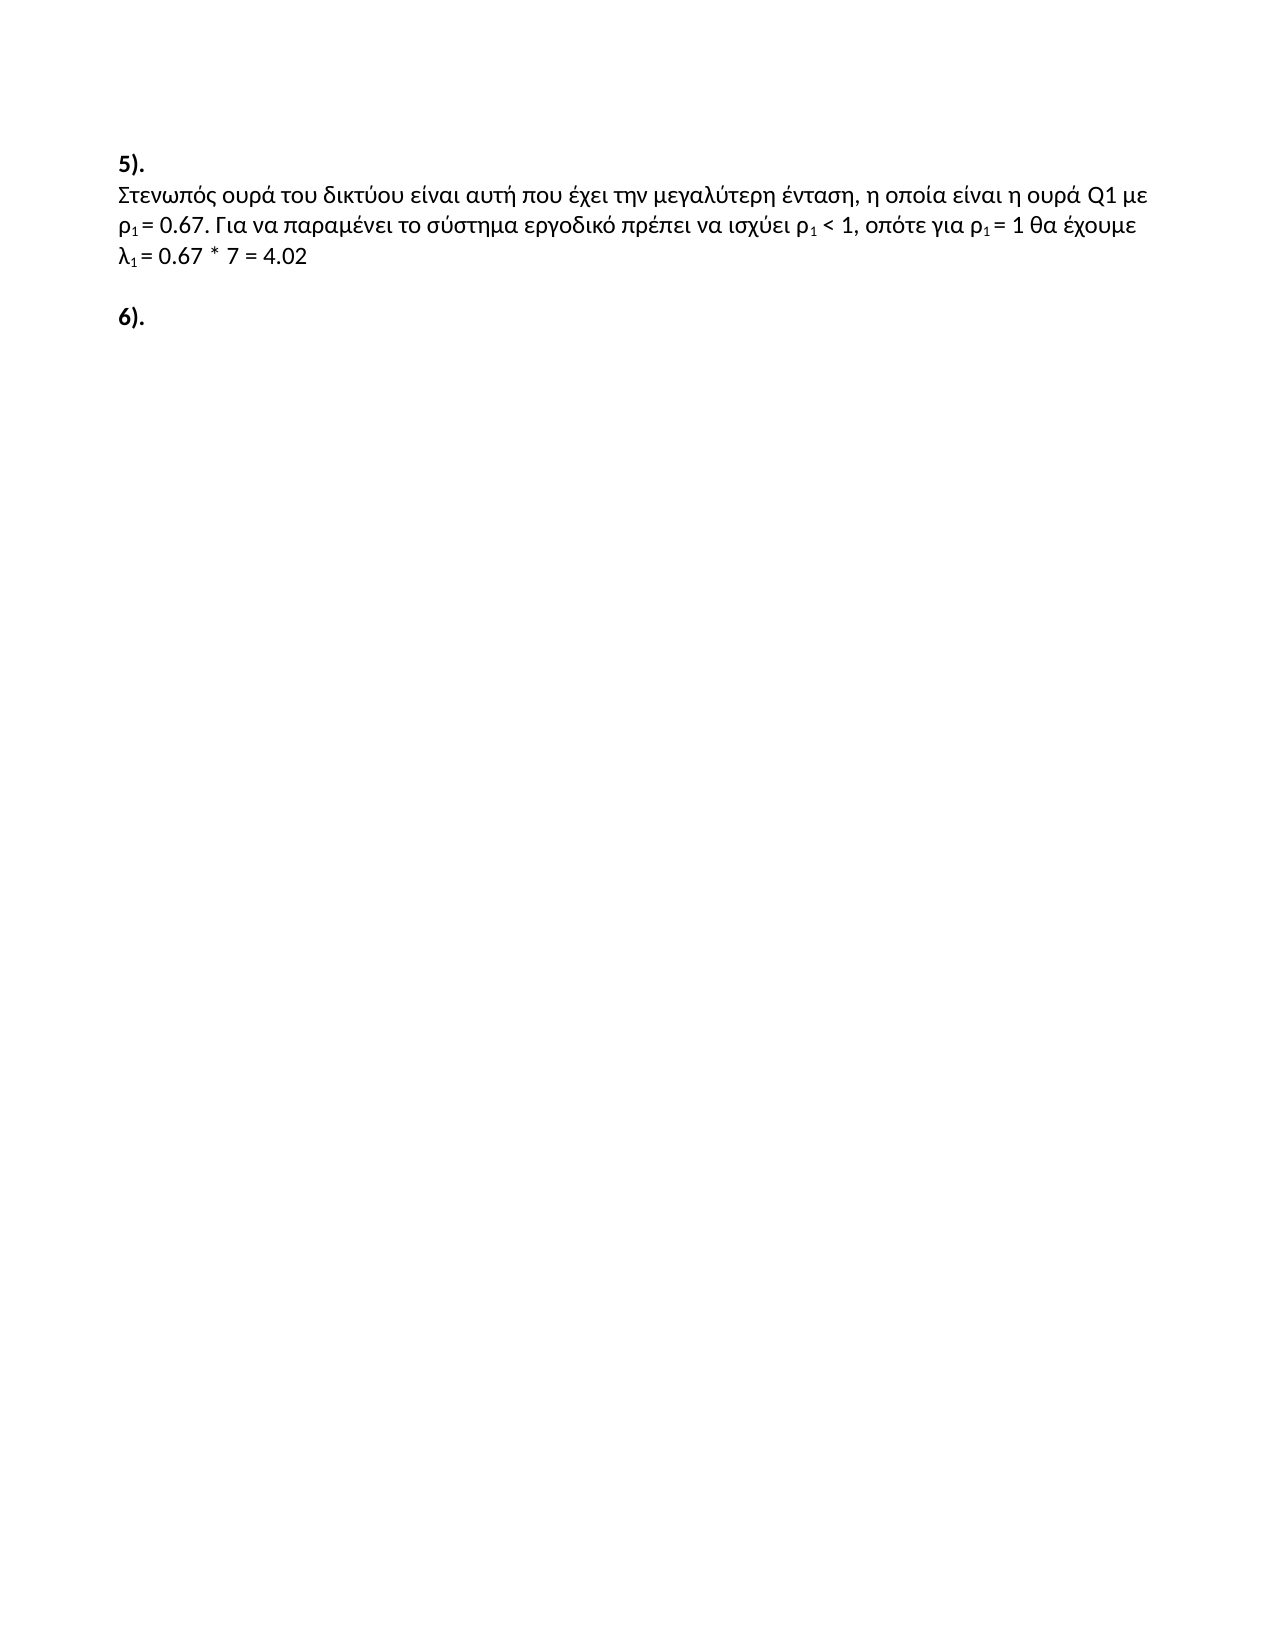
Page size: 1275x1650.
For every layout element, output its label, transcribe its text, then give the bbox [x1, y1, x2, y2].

text Στενωπός ουρά του δικτύου είναι αυτή που έχει την μεγαλύτερη ένταση, η οποία είναι η ουρά Q1 με [118, 179, 1157, 210]
text ρ1 = 0.67. Για να παραμένει το σύστημα εργοδικό πρέπει να ισχύει ρ1 < 1, οπότε για ρ1 = 1 θα έχουμε [118, 210, 1157, 240]
text 5). [118, 149, 1157, 179]
text λ1 = 0.67 * 7 = 4.02 [118, 240, 1157, 271]
text 6). [118, 301, 1157, 393]
